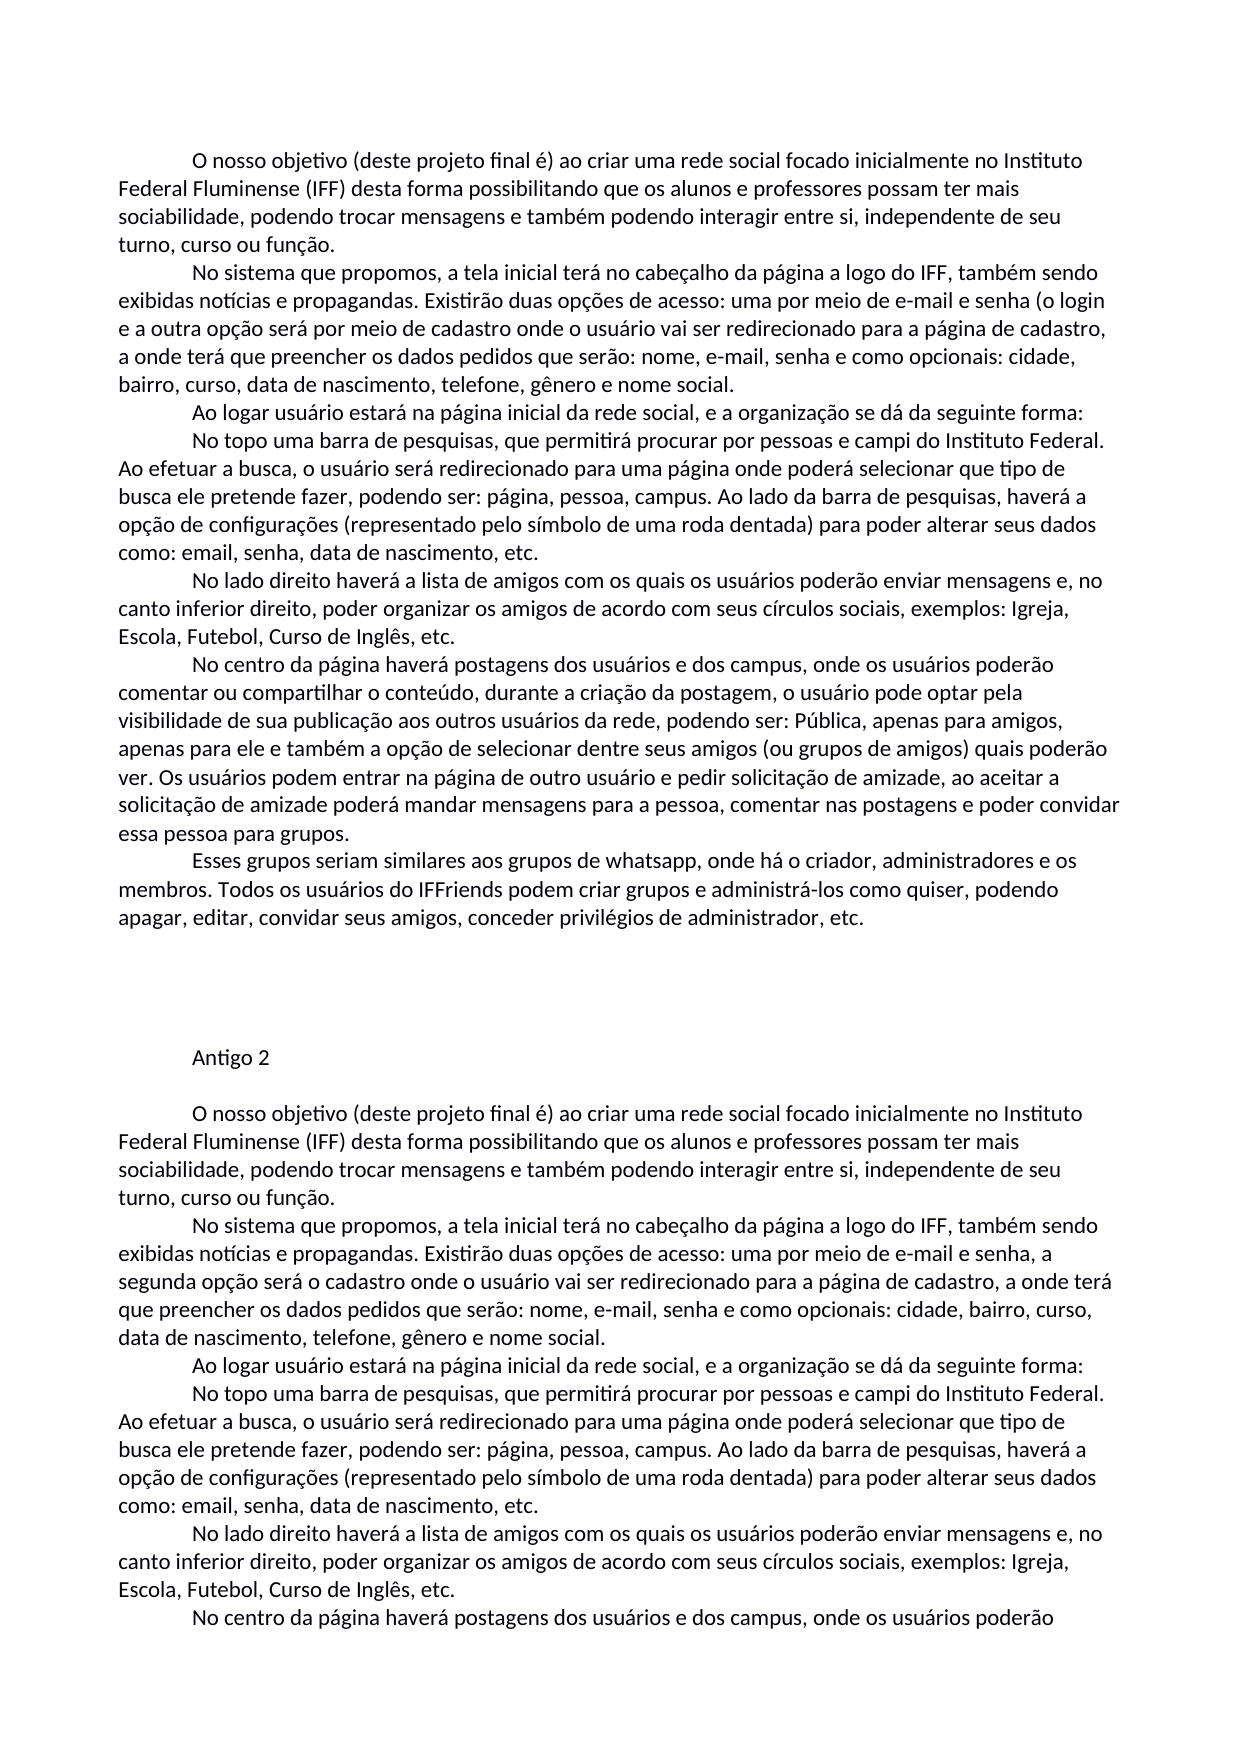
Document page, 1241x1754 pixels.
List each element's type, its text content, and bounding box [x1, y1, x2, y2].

text O nosso objetivo (deste projeto final é) ao criar uma rede social focado inicialmente no Instituto Federal Fluminense (IFF) desta forma possibilitando que os alunos e professores possam ter mais sociabilidade, podendo trocar mensagens e também podendo interagir entre si, independente de seu turno, curso ou função. [118, 1099, 1122, 1211]
text Ao logar usuário estará na página inicial da rede social, e a organização se dá da seguinte forma: [118, 1351, 1122, 1379]
text No topo uma barra de pesquisas, que permitirá procurar por pessoas e campi do Instituto Federal. Ao efetuar a busca, o usuário será redirecionado para uma página onde poderá selecionar que tipo de busca ele pretende fazer, podendo ser: página, pessoa, campus. Ao lado da barra de pesquisas, haverá a opção de configurações (representado pelo símbolo de uma roda dentada) para poder alterar seus dados como: email, senha, data de nascimento, etc. [118, 1379, 1122, 1519]
text Esses grupos seriam similares aos grupos de whatsapp, onde há o criador, administradores e os membros. Todos os usuários do IFFriends podem criar grupos e administrá-los como quiser, podendo apagar, editar, convidar seus amigos, conceder privilégios de administrador, etc. [118, 847, 1122, 931]
text No centro da página haverá postagens dos usuários e dos campus, onde os usuários poderão [118, 1603, 1122, 1631]
text No lado direito haverá a lista de amigos com os quais os usuários poderão enviar mensagens e, no canto inferior direito, poder organizar os amigos de acordo com seus círculos sociais, exemplos: Igreja, Escola, Futebol, Curso de Inglês, etc. [118, 1519, 1122, 1603]
text No sistema que propomos, a tela inicial terá no cabeçalho da página a logo do IFF, também sendo exibidas notícias e propagandas. Existirão duas opções de acesso: uma por meio de e-mail e senha (o login e a outra opção será por meio de cadastro onde o usuário vai ser redirecionado para a página de cadastro, a onde terá que preencher os dados pedidos que serão: nome, e-mail, senha e como opcionais: cidade, bairro, curso, data de nascimento, telefone, gênero e nome social. [118, 258, 1122, 398]
text O nosso objetivo (deste projeto final é) ao criar uma rede social focado inicialmente no Instituto Federal Fluminense (IFF) desta forma possibilitando que os alunos e professores possam ter mais sociabilidade, podendo trocar mensagens e também podendo interagir entre si, independente de seu turno, curso ou função. [118, 146, 1122, 258]
text No sistema que propomos, a tela inicial terá no cabeçalho da página a logo do IFF, também sendo exibidas notícias e propagandas. Existirão duas opções de acesso: uma por meio de e-mail e senha, a segunda opção será o cadastro onde o usuário vai ser redirecionado para a página de cadastro, a onde terá que preencher os dados pedidos que serão: nome, e-mail, senha e como opcionais: cidade, bairro, curso, data de nascimento, telefone, gênero e nome social. [118, 1211, 1122, 1351]
text Antigo 2 [118, 1043, 1122, 1071]
text No topo uma barra de pesquisas, que permitirá procurar por pessoas e campi do Instituto Federal. Ao efetuar a busca, o usuário será redirecionado para uma página onde poderá selecionar que tipo de busca ele pretende fazer, podendo ser: página, pessoa, campus. Ao lado da barra de pesquisas, haverá a opção de configurações (representado pelo símbolo de uma roda dentada) para poder alterar seus dados como: email, senha, data de nascimento, etc. [118, 426, 1122, 566]
text No lado direito haverá a lista de amigos com os quais os usuários poderão enviar mensagens e, no canto inferior direito, poder organizar os amigos de acordo com seus círculos sociais, exemplos: Igreja, Escola, Futebol, Curso de Inglês, etc. [118, 566, 1122, 651]
text Ao logar usuário estará na página inicial da rede social, e a organização se dá da seguinte forma: [118, 398, 1122, 426]
text No centro da página haverá postagens dos usuários e dos campus, onde os usuários poderão comentar ou compartilhar o conteúdo, durante a criação da postagem, o usuário pode optar pela visibilidade de sua publicação aos outros usuários da rede, podendo ser: Pública, apenas para amigos, apenas para ele e também a opção de selecionar dentre seus amigos (ou grupos de amigos) quais poderão ver. Os usuários podem entrar na página de outro usuário e pedir solicitação de amizade, ao aceitar a solicitação de amizade poderá mandar mensagens para a pessoa, comentar nas postagens e poder convidar essa pessoa para grupos. [118, 651, 1122, 847]
